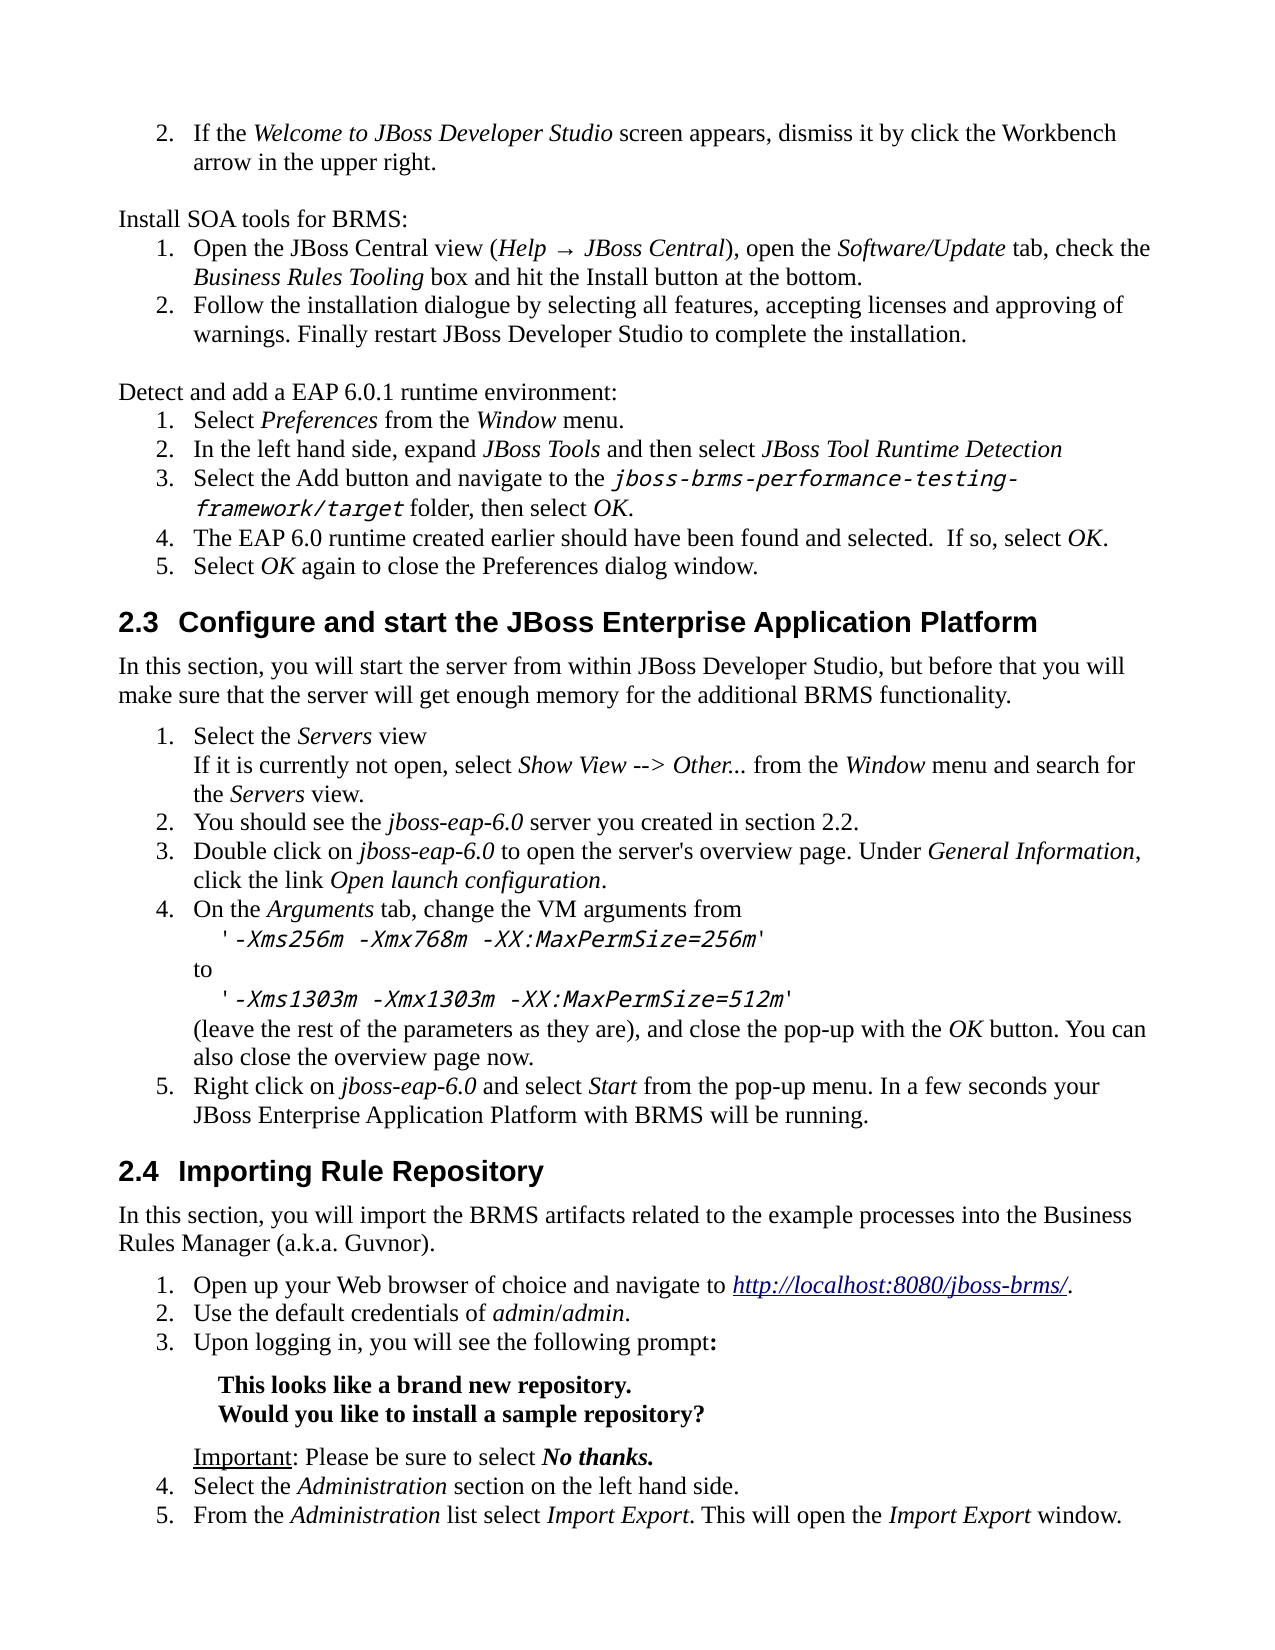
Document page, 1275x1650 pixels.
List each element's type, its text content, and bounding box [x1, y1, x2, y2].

list Open the JBoss Central view (Help → JBoss Central), open the Software/Update tab, check the Business Rules Tooling box and hit the Install button at the bottom. [156, 233, 1157, 291]
list Select OK again to close the Preferences dialog window. [156, 551, 1157, 580]
list Double click on jboss-eap-6.0 to open the server's overview page. Under General Information, click the link Open launch configuration. [156, 836, 1157, 894]
list Follow the installation dialogue by selecting all features, accepting licenses and approving of warnings. Finally restart JBoss Developer Studio to complete the installation. [156, 291, 1157, 348]
list In the left hand side, expand JBoss Tools and then select JBoss Tool Runtime Detection [156, 434, 1157, 463]
list Right click on jboss-eap-6.0 and select Start from the pop-up menu. In a few seconds your JBoss Enterprise Application Platform with BRMS will be running. [156, 1071, 1157, 1129]
text In this section, you will start the server from within JBoss Developer Studio, but before that you will make sure that the server will get enough memory for the additional BRMS functionality. [118, 651, 1157, 709]
list Select the Add button and navigate to the jboss-brms-performance-testing-framework/target folder, then select OK. [156, 463, 1157, 523]
subtitle Importing Rule Repository [118, 1154, 1157, 1187]
list On the Arguments tab, change the VM arguments from '-Xms256m -Xmx768m -XX:MaxPermSize=256m' to '-Xms1303m -Xmx1303m -XX:MaxPermSize=512m' (leave the rest of the parameters as they are), and close the pop-up with the OK button. You can also close the overview page now. [156, 894, 1157, 1071]
text Install SOA tools for BRMS: [118, 204, 1157, 233]
list Upon logging in, you will see the following prompt: This looks like a brand new repository. [156, 1327, 1157, 1399]
list If the Welcome to JBoss Developer Studio screen appears, dismiss it by click the Workbench arrow in the upper right. [156, 118, 1157, 176]
list You should see the jboss-eap-6.0 server you created in section 2.2. [156, 807, 1157, 836]
list From the Administration list select Import Export. This will open the Import Export window. [156, 1500, 1157, 1528]
list Use the default credentials of admin/admin. [156, 1298, 1157, 1327]
list Select Preferences from the Window menu. [156, 406, 1157, 434]
text In this section, you will import the BRMS artifacts related to the example processes into the Business Rules Manager (a.k.a. Guvnor). [118, 1200, 1157, 1257]
subtitle Configure and start the JBoss Enterprise Application Platform [118, 605, 1157, 639]
list Select the Servers view If it is currently not open, select Show View --> Other... from the Window menu and search for the Servers view. [156, 721, 1157, 807]
list Would you like to install a sample repository? Important: Please be sure to select No thanks. [156, 1399, 1157, 1471]
list Open up your Web browser of choice and navigate to http://localhost:8080/jboss-brms/. [156, 1270, 1157, 1298]
list Select the Administration section on the left hand side. [156, 1471, 1157, 1500]
list The EAP 6.0 runtime created earlier should have been found and selected. If so, select OK. [156, 523, 1157, 551]
text Detect and add a EAP 6.0.1 runtime environment: [118, 377, 1157, 406]
